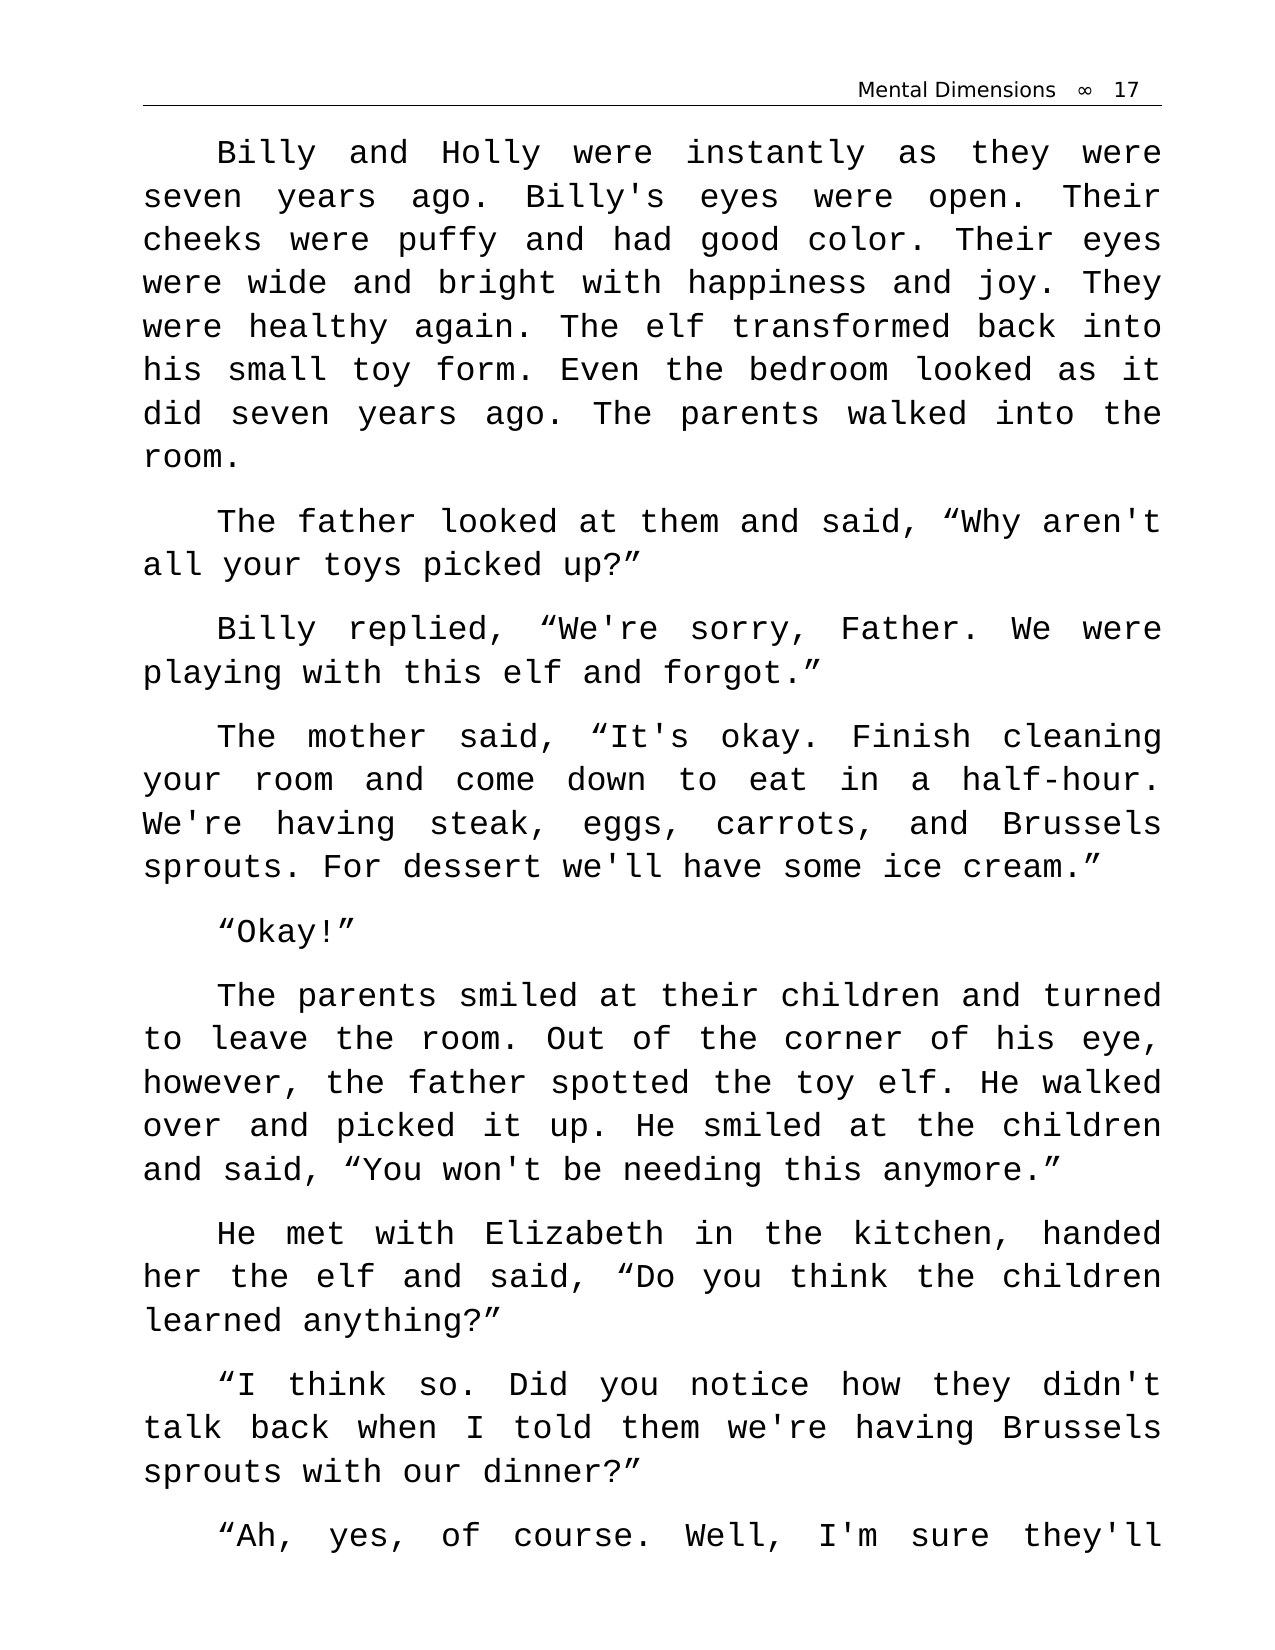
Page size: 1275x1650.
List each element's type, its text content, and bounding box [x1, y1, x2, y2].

text “Ah, yes, of course. Well, I'm sure they'll [142, 1519, 1162, 1557]
text He met with Elizabeth in the kitchen, handed her the elf and said, “Do you think the children learned anything?” [142, 1217, 1162, 1341]
text The mother said, “It's okay. Finish cleaning your room and come down to eat in a half-hour. We're having steak, eggs, carrots, and Brussels sprouts. For dessert we'll have some ice cream.” [142, 720, 1162, 888]
text “Okay!” [142, 914, 1162, 952]
text The father looked at them and said, “Why aren't all your toys picked up?” [142, 504, 1162, 586]
text Billy and Holly were instantly as they were seven years ago. Billy's eyes were open. Their cheeks were puffy and had good color. Their eyes were wide and bright with happiness and joy. They were healthy again. The elf transformed back into his small toy form. Even the bedroom looked as it did seven years ago. The parents walked into the room. [142, 136, 1162, 478]
text Billy replied, “We're sorry, Father. We were playing with this elf and forgot.” [142, 612, 1162, 693]
text “I think so. Did you notice how they didn't talk back when I told them we're having Brussels sprouts with our dinner?” [142, 1368, 1162, 1492]
text The parents smiled at their children and turned to leave the room. Out of the corner of his eye, however, the father spotted the toy elf. He walked over and picked it up. He smiled at the children and said, “You won't be needing this anymore.” [142, 978, 1162, 1190]
